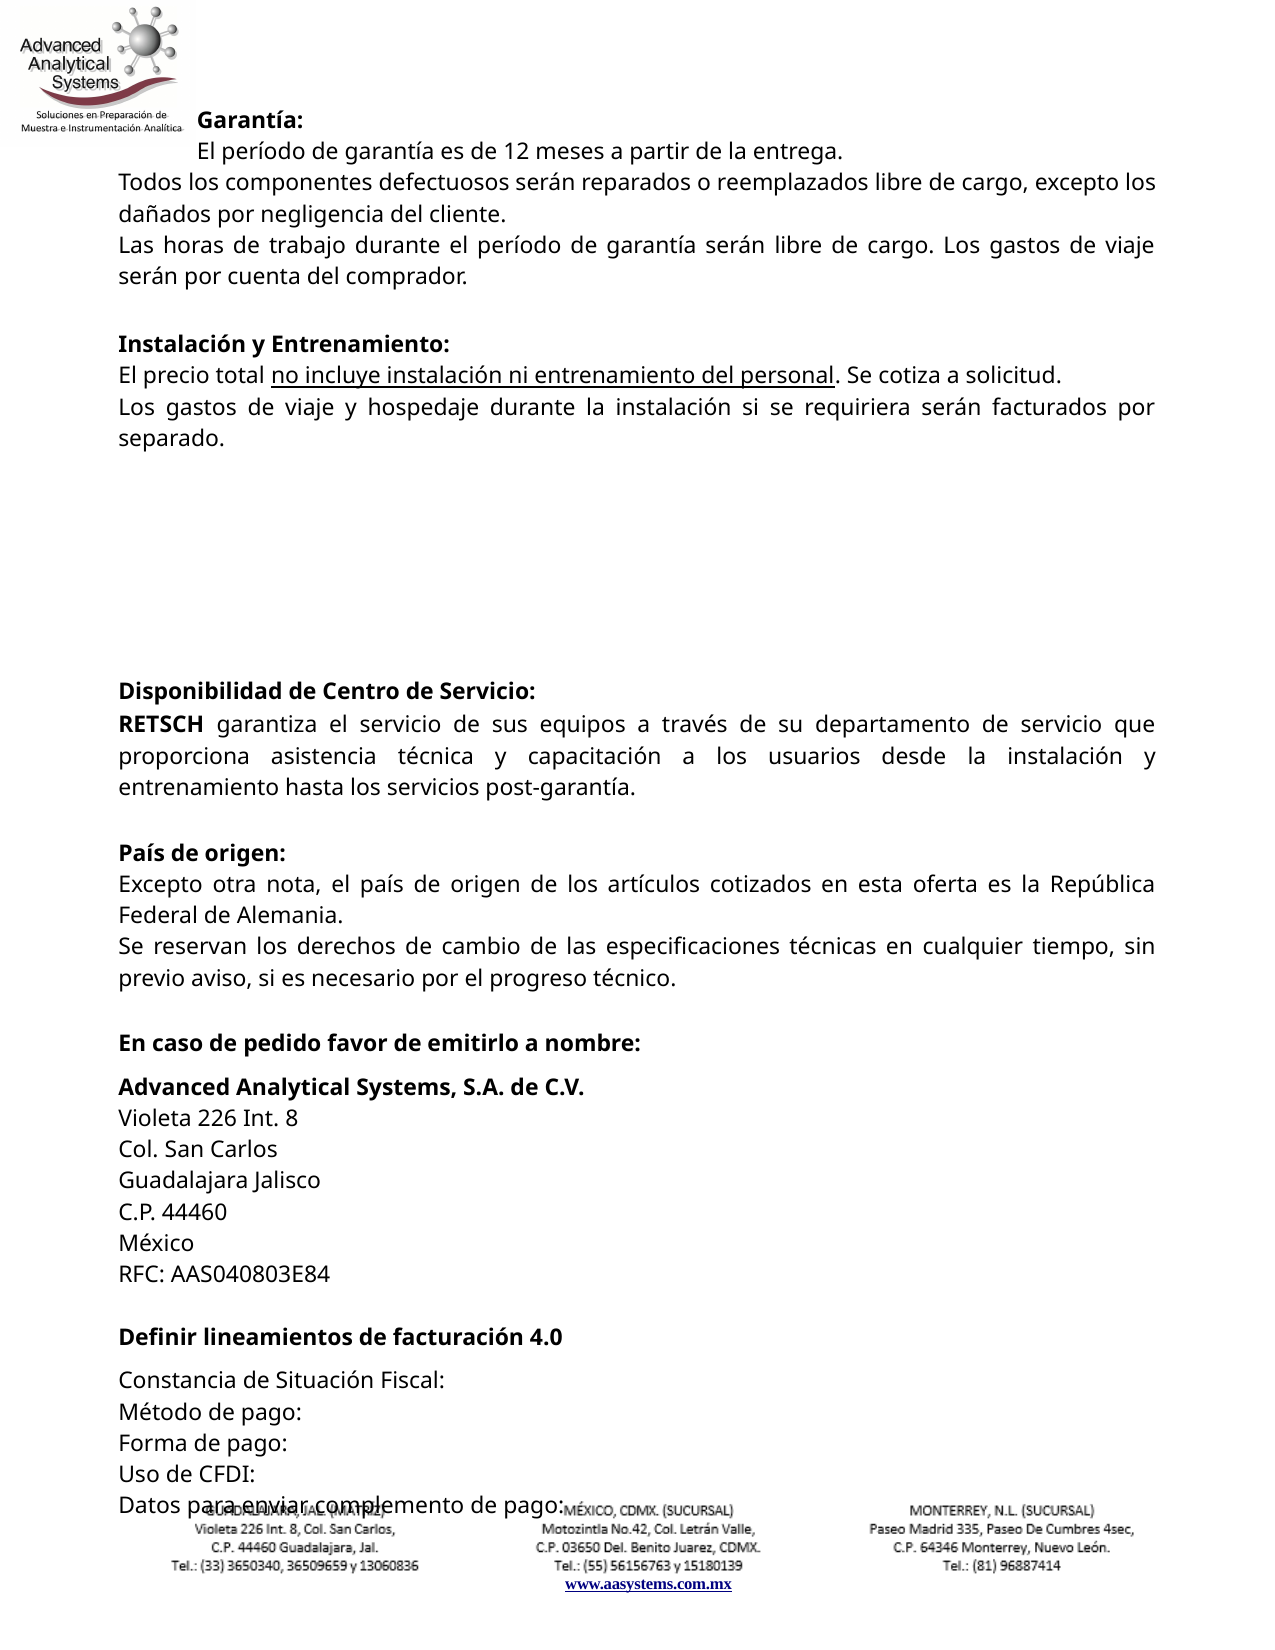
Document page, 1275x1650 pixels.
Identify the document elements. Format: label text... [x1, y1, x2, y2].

text Uso de CFDI: [118, 1458, 1157, 1489]
text Col. San Carlos [118, 1133, 1157, 1164]
text Método de pago: [118, 1396, 1157, 1427]
text Guadalajara Jalisco [118, 1164, 1157, 1196]
text Excepto otra nota, el país de origen de los artículos cotizados en esta oferta es la República Federal de Alemania. [118, 868, 1157, 930]
text Garantía: [197, 104, 1157, 135]
text Los gastos de viaje y hospedaje durante la instalación si se requiriera serán facturados por separado. [118, 391, 1157, 453]
text En caso de pedido favor de emitirlo a nombre: [118, 1027, 1157, 1058]
text Instalación y Entrenamiento: [118, 325, 1157, 359]
text Violeta 226 Int. 8 [118, 1102, 1157, 1133]
text México [118, 1227, 1157, 1258]
text El precio total no incluye instalación ni entrenamiento del personal. Se cotiza a solicitud. [118, 359, 1157, 391]
text Forma de pago: [118, 1427, 1157, 1458]
text Datos para enviar complemento de pago: [118, 1489, 1157, 1521]
text El período de garantía es de 12 meses a partir de la entrega. [118, 135, 1157, 166]
text Todos los componentes defectuosos serán reparados o reemplazados libre de cargo, excepto los dañados por negligencia del cliente. [118, 166, 1157, 229]
text C.P. 44460 [118, 1196, 1157, 1227]
text Advanced Analytical Systems, S.A. de C.V. [118, 1071, 1157, 1102]
text Retsch garantiza el servicio de sus equipos a través de su departamento de servicio que proporciona asistencia técnica y capacitación a los usuarios desde la instalación y entrenamiento hasta los servicios post-garantía. [118, 706, 1157, 802]
text Disponibilidad de Centro de Servicio: [118, 675, 1157, 706]
text RFC: AAS040803E84 [118, 1258, 1157, 1289]
text País de origen: [118, 837, 1157, 868]
text Definir lineamientos de facturación 4.0 [118, 1321, 1157, 1352]
text Las horas de trabajo durante el período de garantía serán libre de cargo. Los gastos de viaje serán por cuenta del comprador. [118, 229, 1157, 291]
text Constancia de Situación Fiscal: [118, 1364, 1157, 1396]
text Se reservan los derechos de cambio de las especificaciones técnicas en cualquier tiempo, sin previo aviso, si es necesario por el progreso técnico. [118, 930, 1157, 993]
